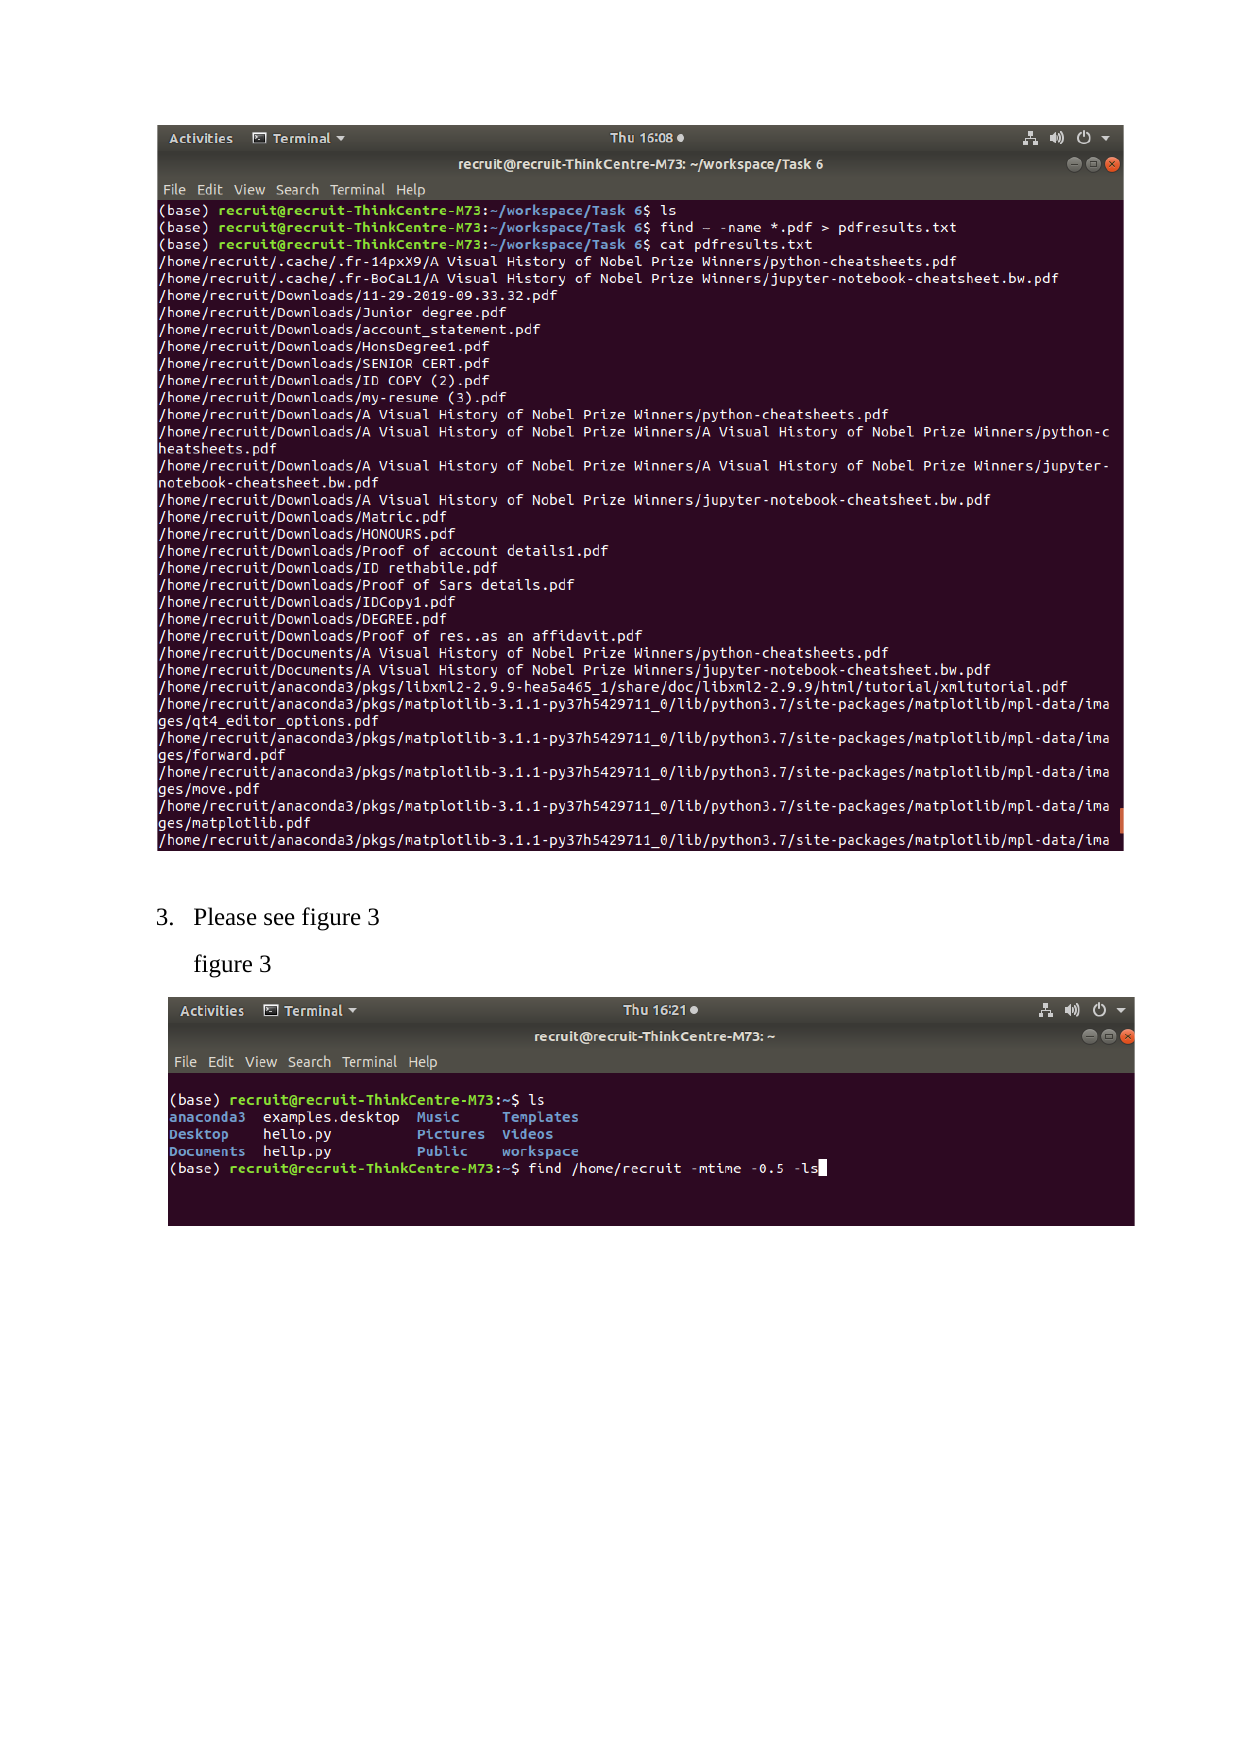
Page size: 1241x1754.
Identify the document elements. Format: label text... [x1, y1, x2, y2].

list figure 3 [156, 949, 1122, 978]
list Please see figure 3 [156, 902, 1122, 931]
picture [157, 125, 1124, 851]
picture [168, 997, 1135, 1226]
